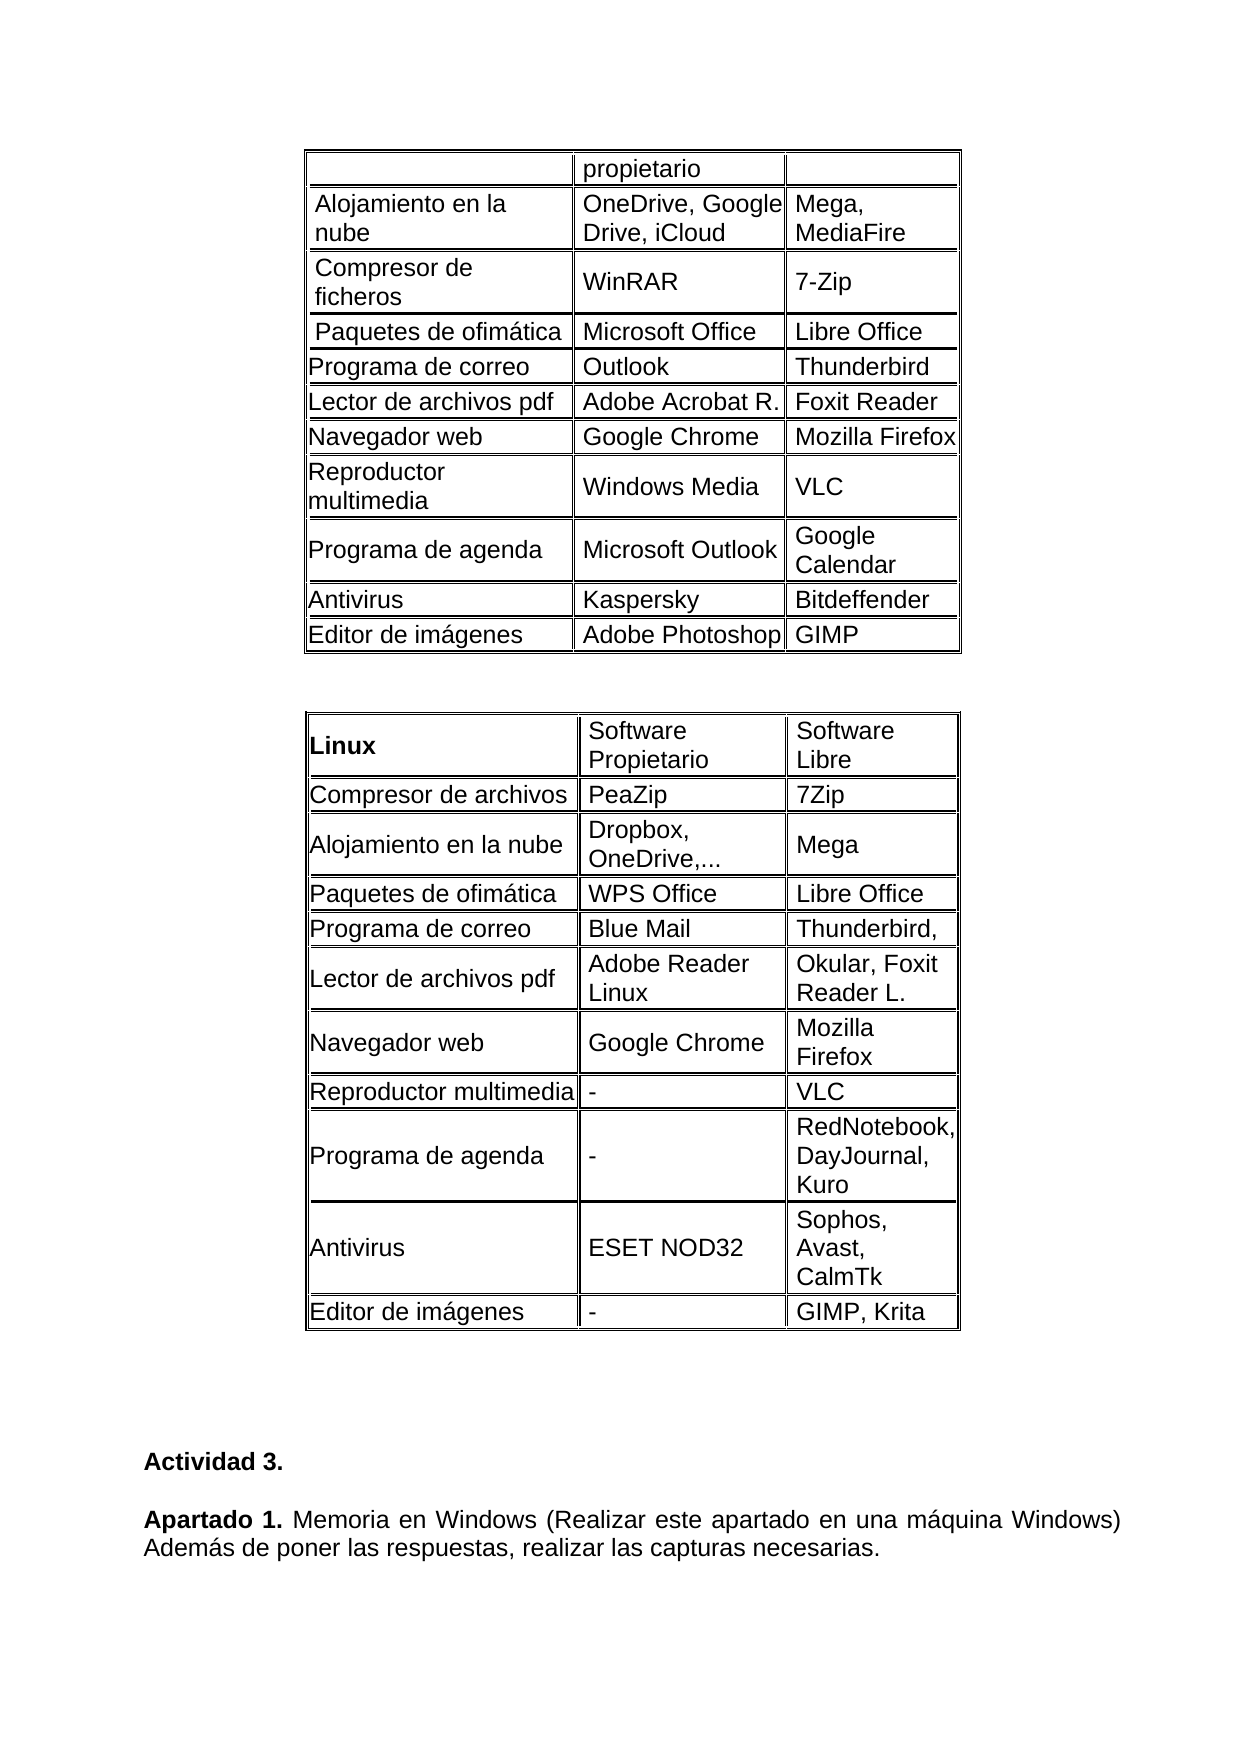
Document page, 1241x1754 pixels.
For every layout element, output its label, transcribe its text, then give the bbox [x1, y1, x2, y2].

table_cell Navegador web [309, 1008, 577, 1072]
table_cell OneDrive, Google Drive, iCloud [575, 188, 784, 248]
table_cell ESET NOD32 [581, 1203, 785, 1292]
table_cell Google Chrome [575, 421, 784, 452]
table_cell Adobe Photoshop [574, 619, 786, 650]
table_cell Windows Media [575, 456, 784, 516]
table_cell Reproductor multimedia [309, 1072, 577, 1107]
table_cell Programa de correo [309, 909, 577, 944]
table_cell - [581, 1111, 785, 1200]
table_cell Kaspersky [575, 584, 784, 615]
table_cell Actividad 3. Apartado 1. Memoria en Windows (Realizar este apartado en una máquina Windows) Además de poner las respuestas, realizar las capturas necesarias. [142, 148, 1124, 1593]
table_cell RedNotebook, DayJournal, Kuro [788, 1107, 958, 1200]
table_cell WinRAR [575, 252, 784, 312]
table_cell Navegador web [307, 417, 572, 452]
table_cell Mozilla Firefox [788, 1008, 958, 1072]
table_cell Paquetes de ofimática [307, 312, 572, 347]
table_cell VLC [787, 453, 959, 516]
table_cell PeaZip [581, 779, 785, 810]
table_cell Thunderbird [787, 347, 959, 382]
table_header [307, 153, 573, 184]
table_cell Mega [788, 810, 958, 874]
table_cell Paquetes de ofimática [309, 874, 577, 909]
table_cell Compresor de archivos [309, 775, 577, 810]
table_cell Google Chrome [581, 1012, 785, 1072]
table_cell Bitdeffender [787, 580, 959, 615]
table_cell VLC [788, 1072, 958, 1107]
table_header Software Propietario [579, 715, 787, 775]
table_cell Microsoft Office [575, 315, 784, 347]
table_header propietario [574, 153, 786, 184]
table_cell Lector de archivos pdf [307, 382, 572, 417]
table_cell Programa de correo [307, 347, 572, 382]
table_cell Adobe Acrobat R. [575, 386, 784, 417]
table_cell Sophos, Avast, CalmTk [788, 1200, 957, 1292]
table_cell Blue Mail [581, 913, 785, 944]
table_cell Outlook [575, 350, 784, 382]
table_header Software Libre [787, 715, 957, 775]
table_cell Alojamiento en la nube [307, 184, 572, 248]
table_cell Programa de agenda [309, 1107, 577, 1200]
table_cell Lector de archivos pdf [309, 945, 577, 1008]
table_cell Adobe Reader Linux [581, 948, 785, 1008]
table_cell Programa de agenda [307, 516, 572, 580]
table_cell Antivirus [307, 580, 572, 615]
table_cell - [579, 1296, 787, 1328]
table_cell Foxit Reader [787, 382, 959, 417]
table_cell Libre Office [788, 874, 958, 909]
table_cell Mega, MediaFire [787, 184, 959, 248]
table_cell Compresor de ficheros [307, 248, 572, 312]
table_header Linux [309, 713, 579, 775]
table_cell Alojamiento en la nube [309, 810, 577, 874]
table_cell Mozilla Firefox [787, 417, 959, 452]
table_cell Okular, Foxit Reader L. [788, 945, 958, 1008]
table_cell WPS Office [581, 878, 785, 909]
table_cell Reproductor multimedia [307, 453, 572, 516]
table_cell GIMP, Krita [787, 1293, 958, 1328]
table_cell 7-Zip [787, 248, 959, 312]
table_cell Antivirus [309, 1200, 577, 1292]
table_header [786, 153, 959, 184]
table_cell Editor de imágenes [307, 615, 573, 650]
table_cell Libre Office [787, 312, 959, 347]
table_cell Dropbox, OneDrive,... [581, 814, 785, 874]
table_cell Microsoft Outlook [575, 520, 784, 580]
table_cell Editor de imágenes [309, 1293, 579, 1328]
table_cell - [581, 1076, 785, 1107]
table_cell Google Calendar [787, 516, 959, 580]
table_cell Thunderbird, [788, 909, 958, 944]
table_cell GIMP [786, 615, 959, 650]
table_cell 7Zip [788, 775, 958, 810]
